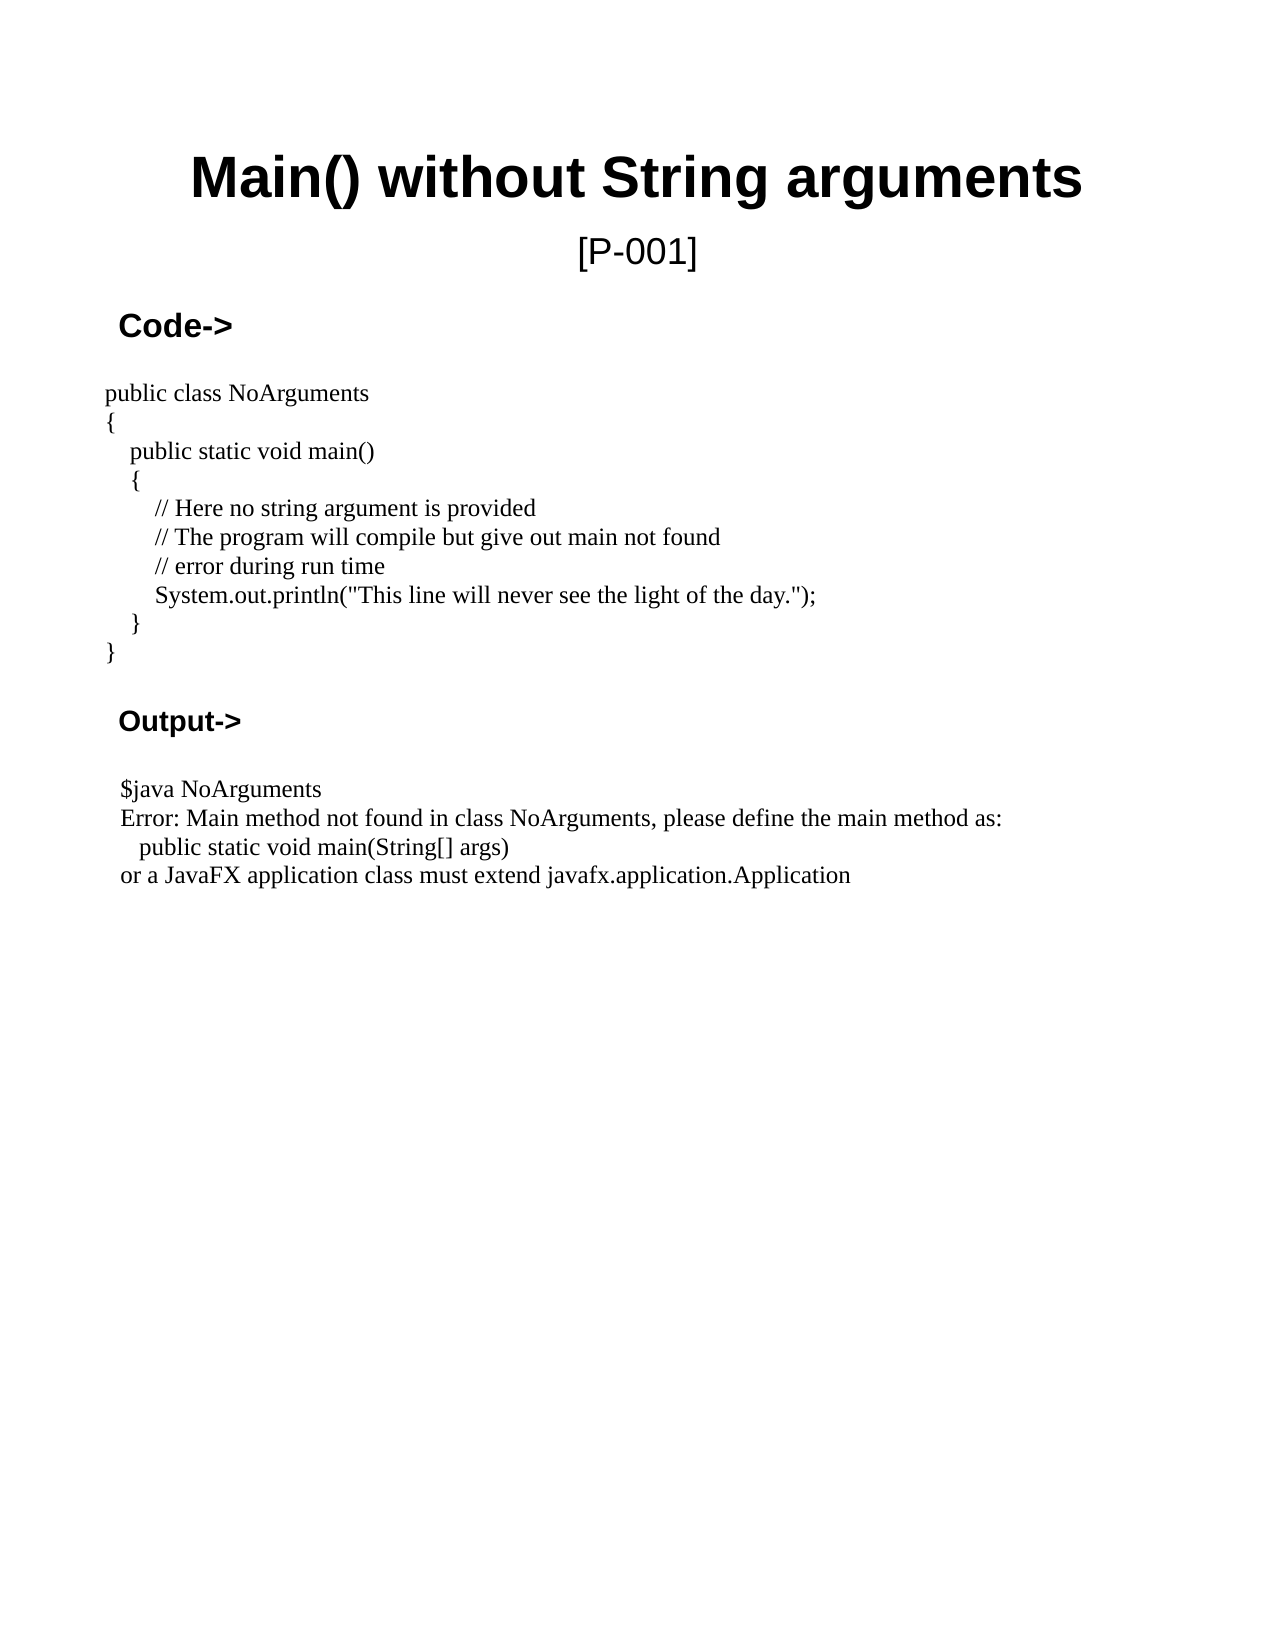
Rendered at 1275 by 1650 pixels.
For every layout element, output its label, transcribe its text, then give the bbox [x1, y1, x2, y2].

subtitle Code-> [118, 305, 1157, 344]
title Main() without String arguments [118, 143, 1157, 210]
subtitle Output-> [118, 704, 1157, 738]
subtitle [P-001] [118, 229, 1157, 272]
